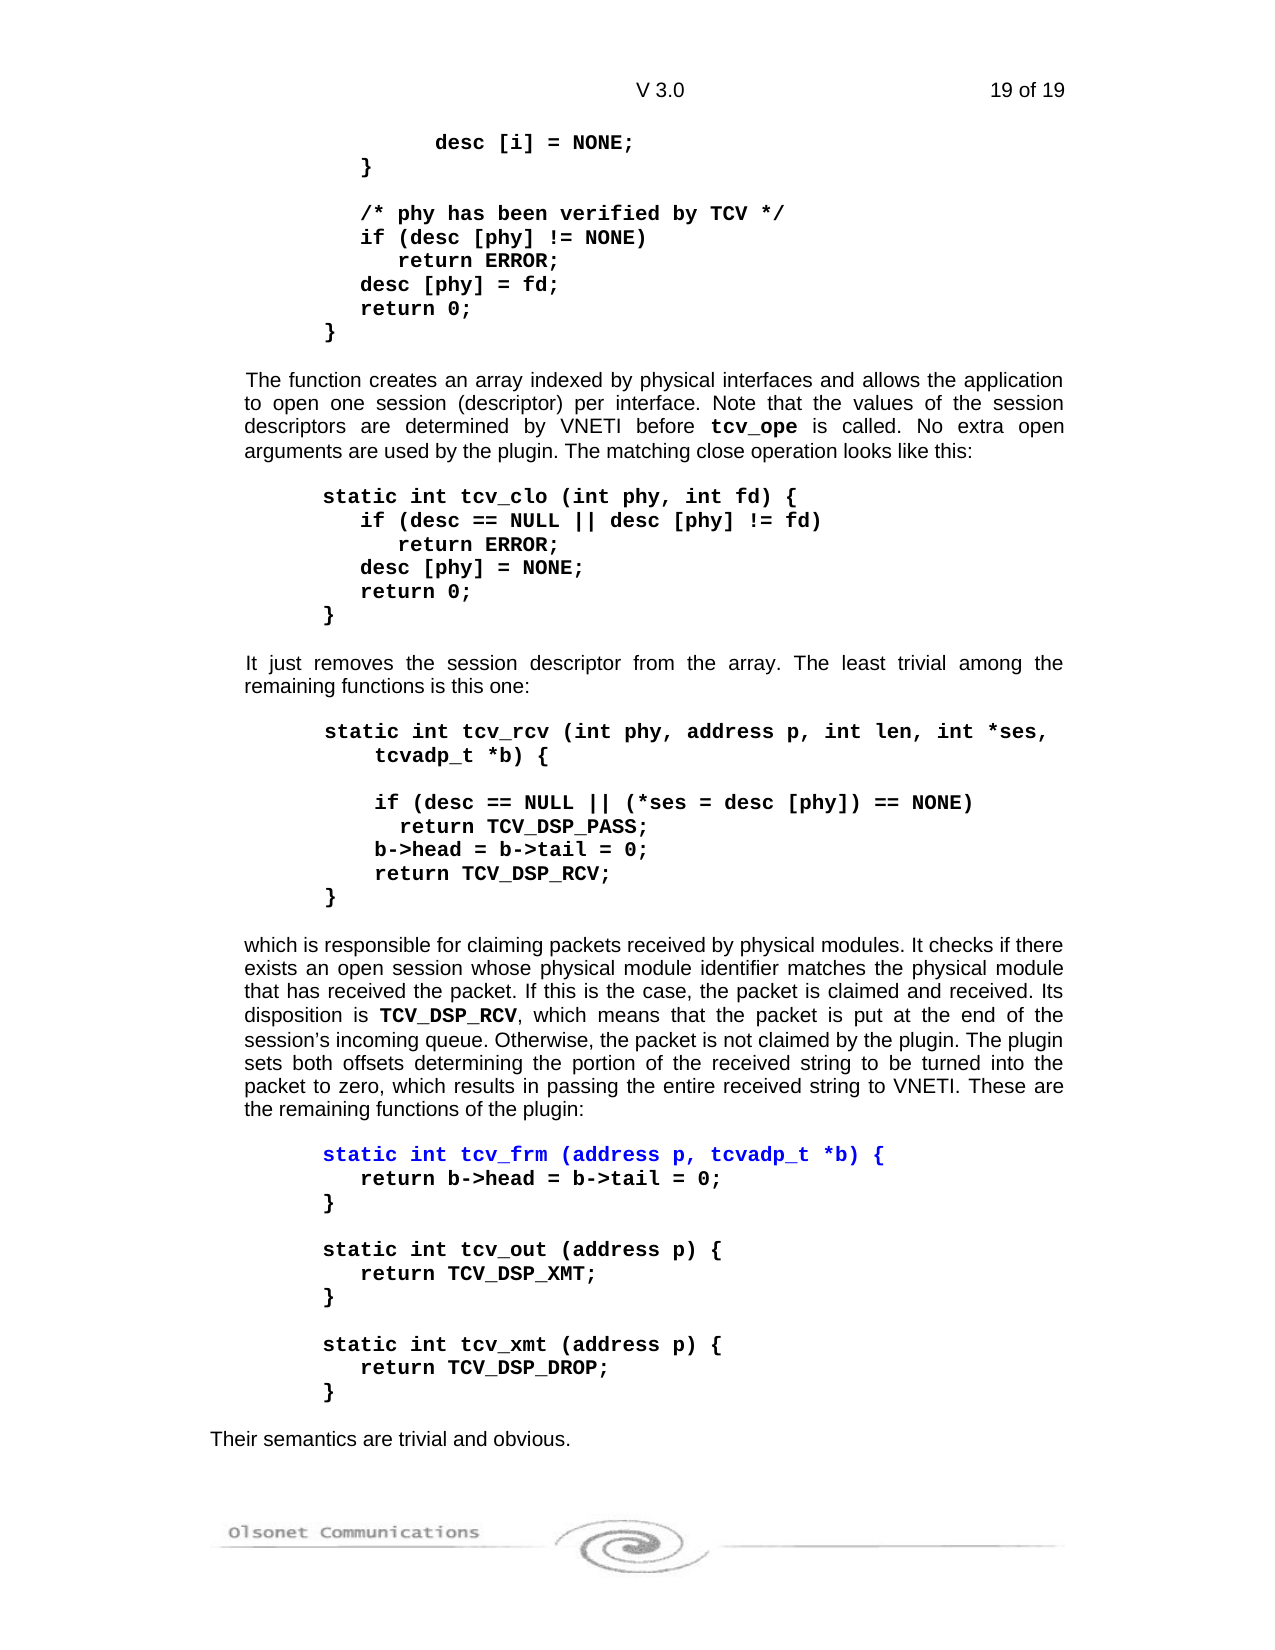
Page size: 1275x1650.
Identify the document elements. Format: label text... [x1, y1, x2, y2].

text return ERROR; [397, 250, 1065, 274]
text The function creates an array indexed by physical interfaces and allows the application to open one session (descriptor) per interface. Note that the values of the session descriptors are determined by VNETI before tcv_ope is called. No extra open arguments are used by the plugin. The matching close operation looks like this: [244, 368, 1065, 463]
text } [322, 1192, 1065, 1215]
text static int tcv_xmt (address p) { [322, 1333, 1065, 1357]
picture [210, 1504, 1065, 1596]
text desc [phy] = NONE; [360, 557, 1065, 581]
text } [322, 604, 1065, 628]
text desc [i] = NONE; [435, 132, 1065, 156]
text return TCV_DSP_XMT; [360, 1263, 1065, 1286]
text static int tcv_rcv (int phy, address p, int len, int *ses, [324, 721, 1065, 745]
text return 0; [210, 298, 1065, 321]
text tcvadp_t *b) { [324, 745, 1065, 768]
text static int tcv_frm (address p, tcvadp_t *b) { [322, 1144, 1065, 1168]
text } [211, 321, 1065, 345]
text Their semantics are trivial and obvious. [210, 1428, 1065, 1451]
text return 0; [360, 581, 1065, 604]
text b->head = b->tail = 0; [324, 839, 1065, 863]
text } [322, 1286, 1065, 1310]
text if (desc == NULL || (*ses = desc [phy]) == NONE) [324, 792, 1065, 816]
text /* phy has been verified by TCV */ [360, 203, 1065, 227]
text return ERROR; [397, 533, 1065, 557]
text return TCV_DSP_RCV; [324, 863, 1065, 887]
text return TCV_DSP_DROP; [360, 1357, 1065, 1381]
text desc [phy] = fd; [210, 274, 1065, 298]
text static int tcv_out (address p) { [322, 1239, 1065, 1263]
text } [324, 887, 1065, 910]
text if (desc == NULL || desc [phy] != fd) [360, 510, 1065, 533]
text It just removes the session descriptor from the array. The least trivial among the remaining functions is this one: [244, 651, 1065, 698]
text return b->head = b->tail = 0; [360, 1168, 1065, 1192]
text } [322, 1381, 1065, 1404]
text return TCV_DSP_PASS; [324, 816, 1065, 839]
text static int tcv_clo (int phy, int fd) { [322, 486, 1065, 510]
text } [360, 156, 1065, 179]
text if (desc [phy] != NONE) [360, 227, 1065, 250]
text which is responsible for claiming packets received by physical modules. It checks if there exists an open session whose physical module identifier matches the physical module that has received the packet. If this is the case, the packet is claimed and received. Its disposition is TCV_DSP_RCV, which means that the packet is put at the end of the session’s incoming queue. Otherwise, the packet is not claimed by the plugin. The plugin sets both offsets determining the portion of the received string to be turned into the packet to zero, which results in passing the entire received string to VNETI. These are the remaining functions of the plugin: [244, 933, 1065, 1121]
